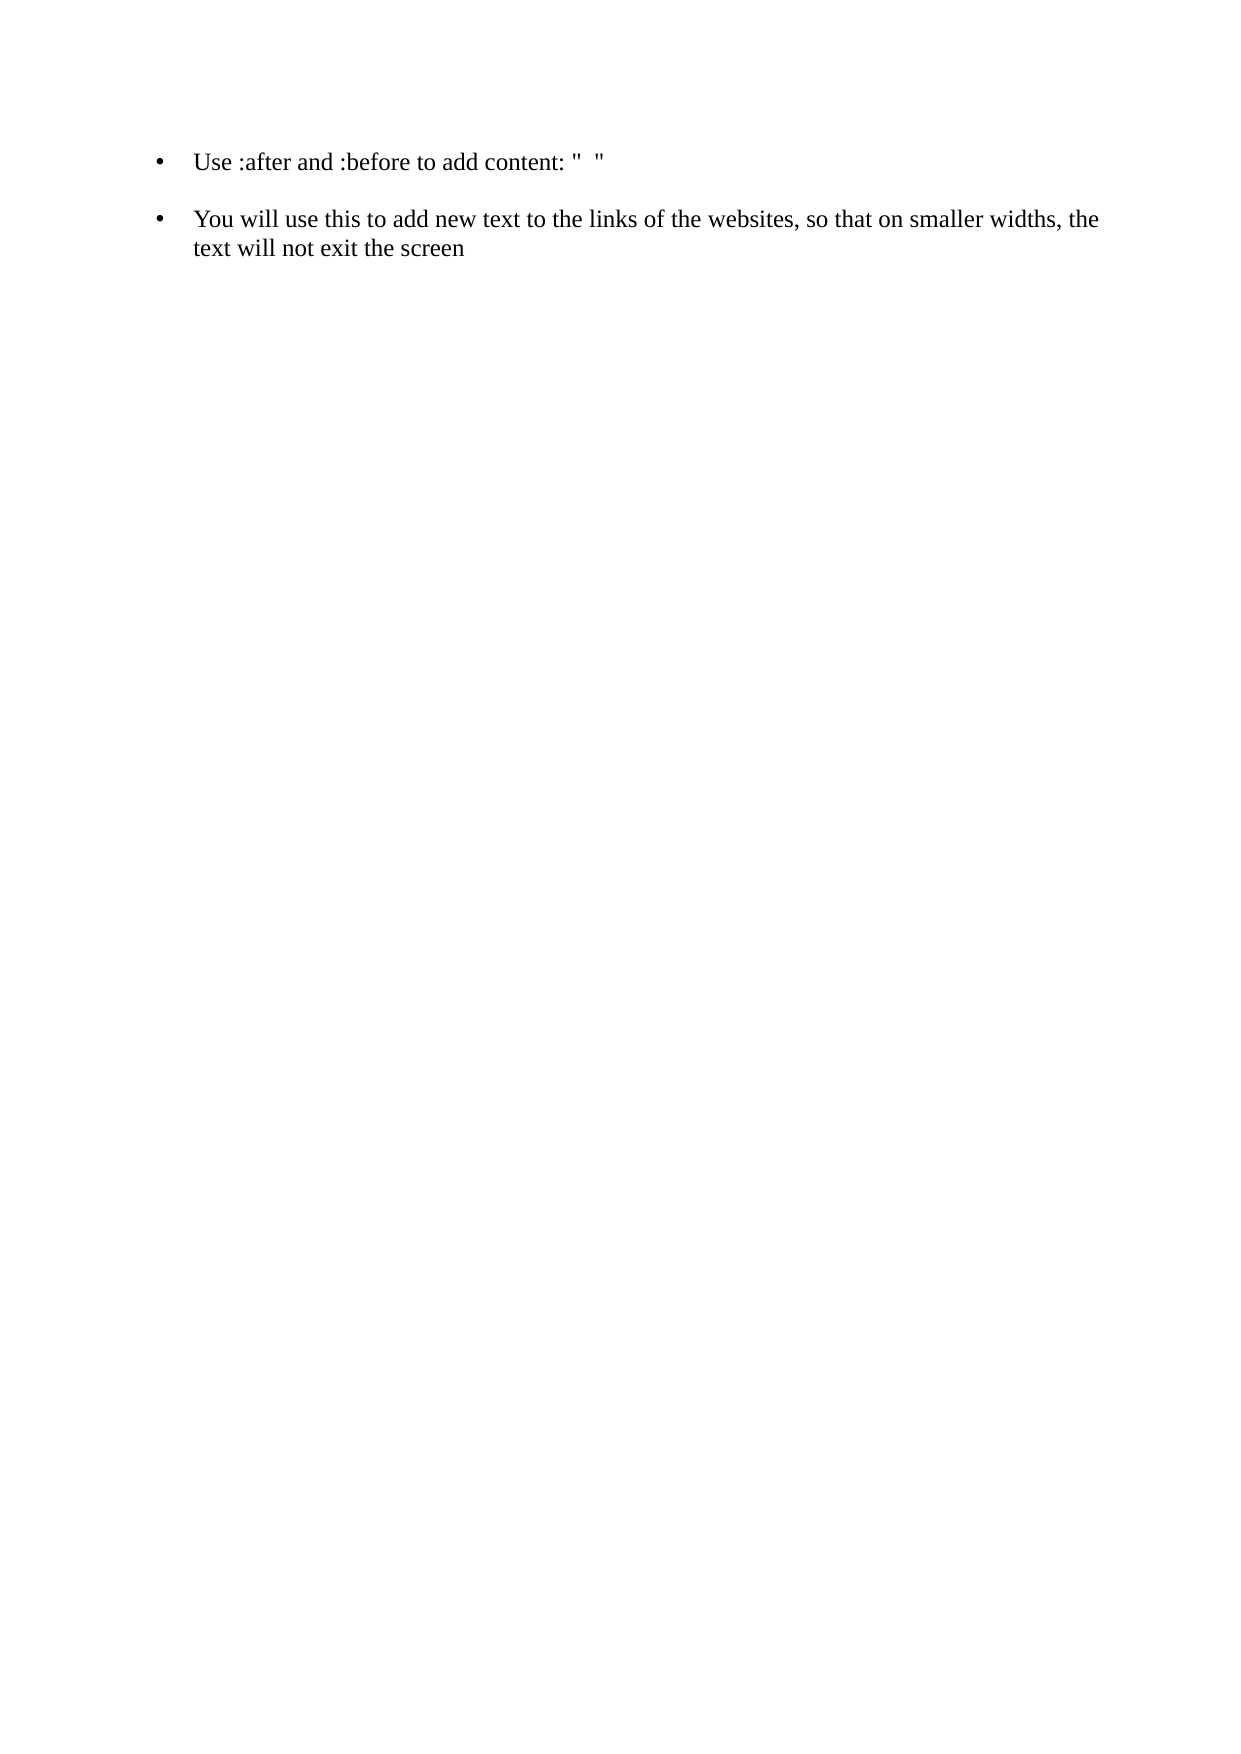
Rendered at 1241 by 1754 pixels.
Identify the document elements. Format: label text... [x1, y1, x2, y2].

list Use :after and :before to add content: " " [156, 147, 1122, 176]
list You will use this to add new text to the links of the websites, so that on smaller widths, the text will not exit the screen [156, 204, 1122, 262]
